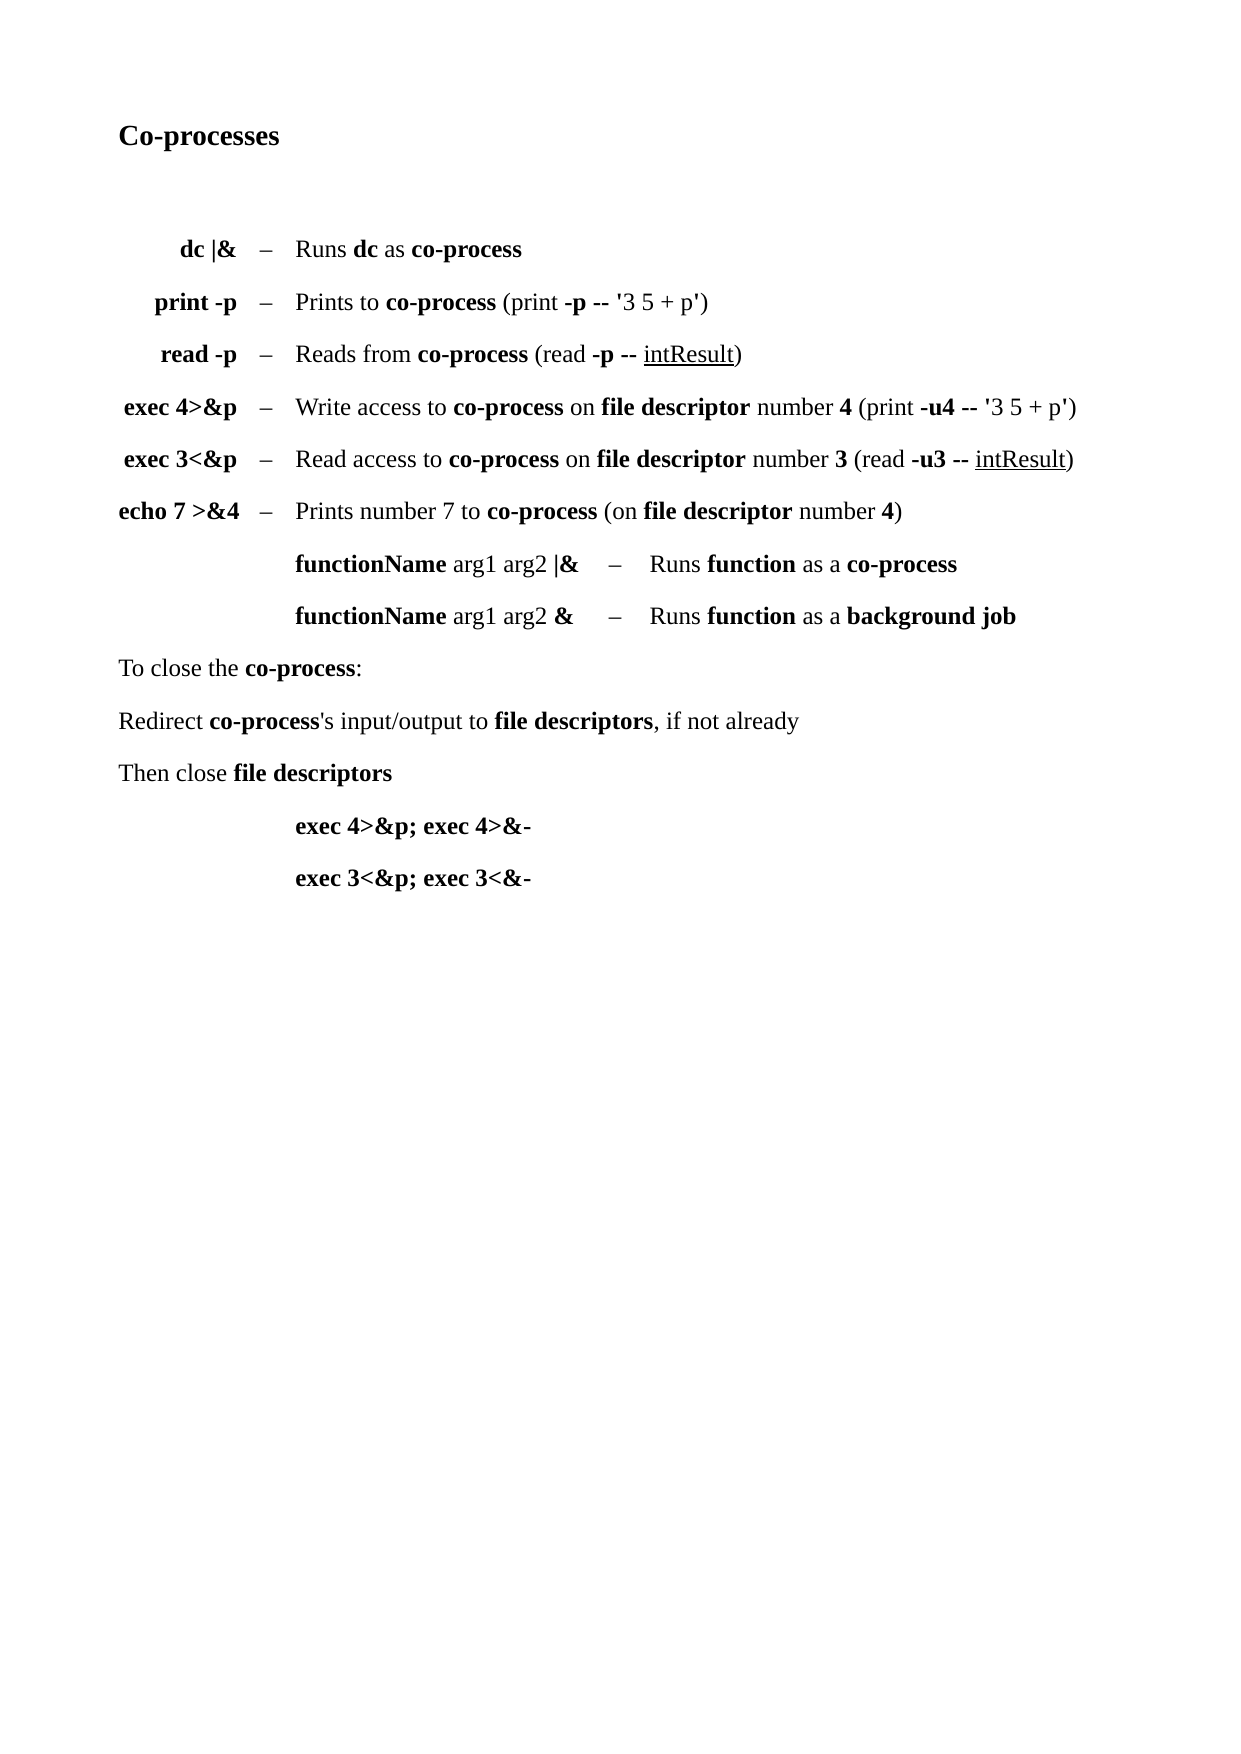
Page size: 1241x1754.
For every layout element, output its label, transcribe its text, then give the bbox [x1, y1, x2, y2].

text echo 7 >&4 – Prints number 7 to co-process (on file descriptor number 4) [118, 496, 1122, 525]
text Redirect co-process's input/output to file descriptors, if not already [118, 706, 1122, 735]
text exec 4>&p; exec 4>&- [118, 811, 1122, 839]
text dc |& – Runs dc as co-process [118, 234, 1122, 263]
text read -p – Reads from co-process (read -p -- intResult) [118, 339, 1122, 368]
text To close the co-process: [118, 653, 1122, 682]
text exec 3<&p; exec 3<&- [118, 863, 1122, 892]
text exec 3<&p – Read access to co-process on file descriptor number 3 (read -u3 -- intResult) [118, 444, 1122, 473]
text Then close file descriptors [118, 758, 1122, 787]
text exec 4>&p – Write access to co-process on file descriptor number 4 (print -u4 -- '3 5 + p') [118, 392, 1122, 420]
text functionName arg1 arg2 & – Runs function as a background job [118, 601, 1122, 630]
text print -p – Prints to co-process (print -p -- '3 5 + p') [118, 287, 1122, 316]
text functionName arg1 arg2 |& – Runs function as a co-process [118, 549, 1122, 577]
text Co-processes [118, 118, 1122, 152]
